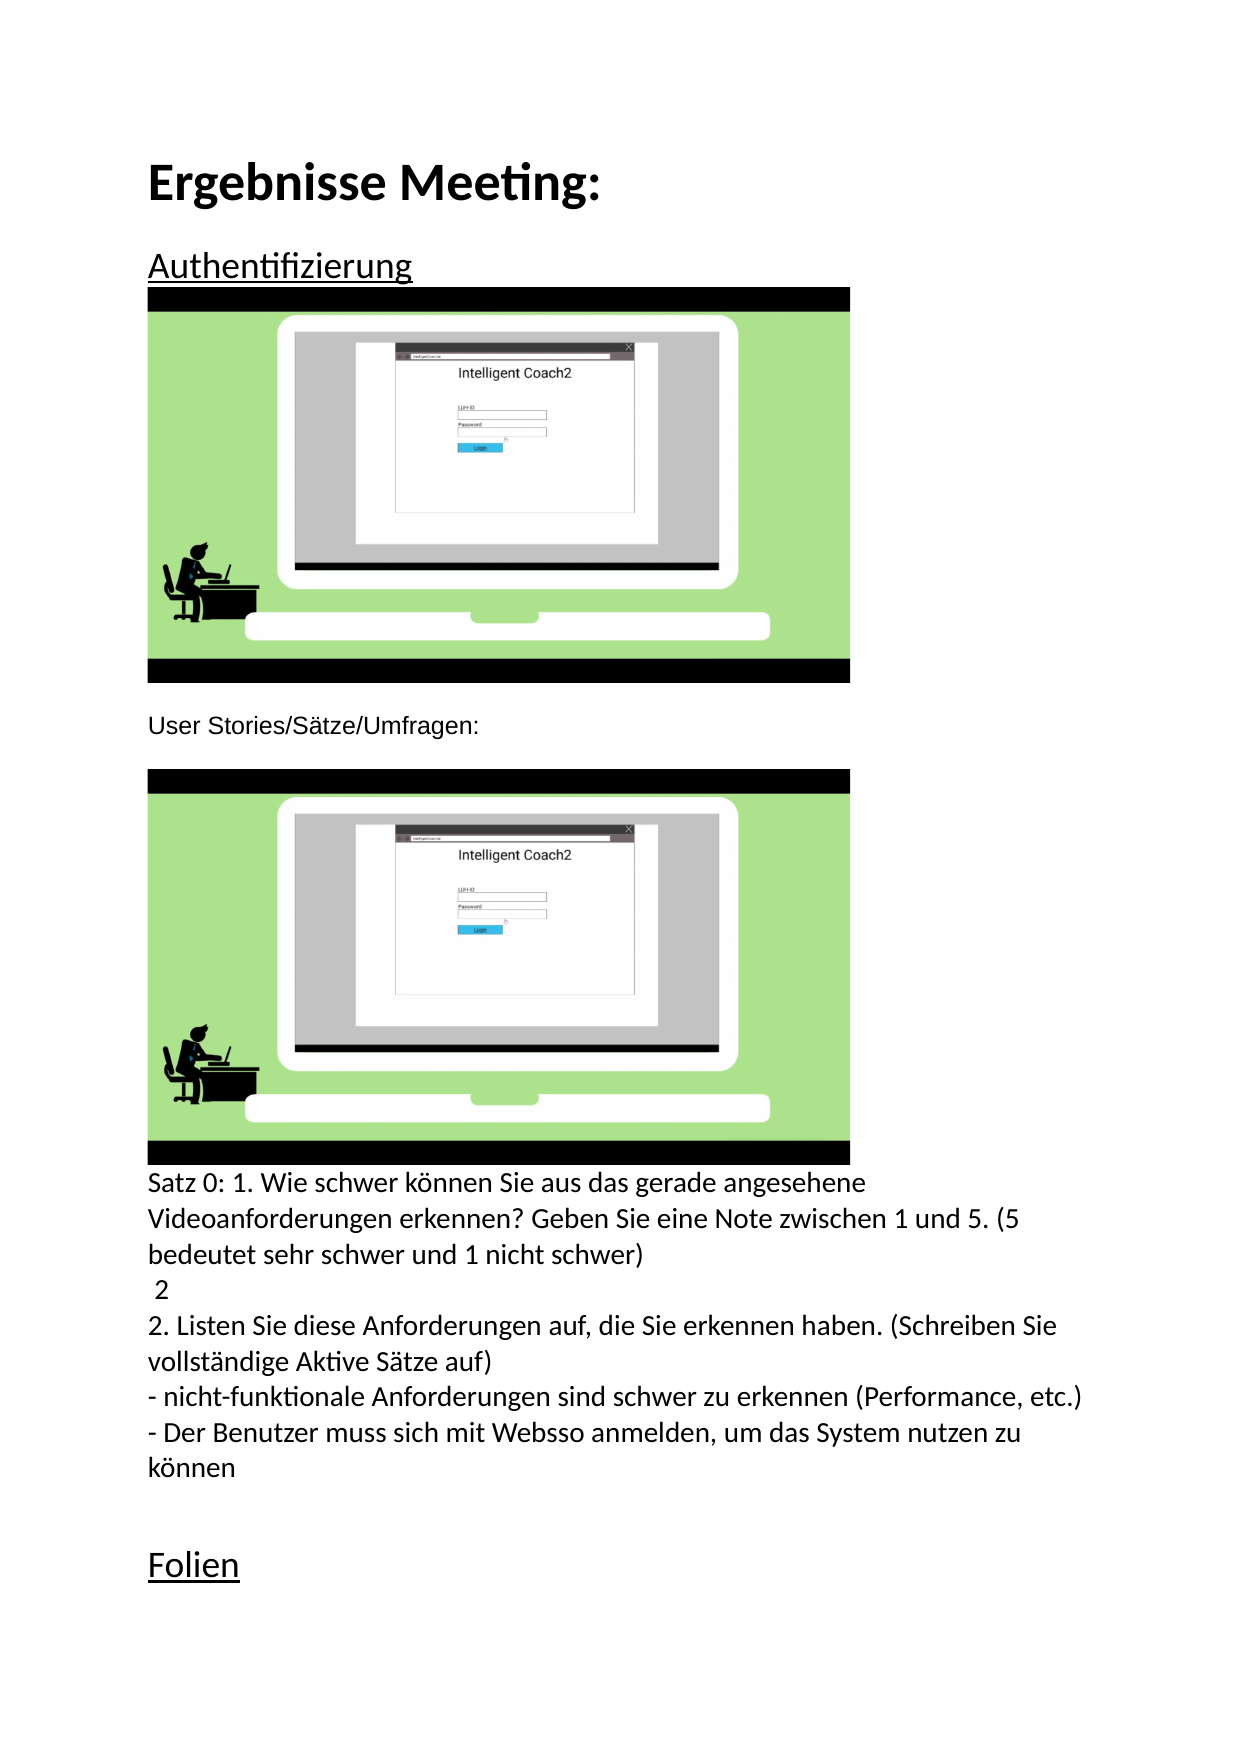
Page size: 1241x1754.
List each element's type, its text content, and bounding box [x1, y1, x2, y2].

text 2 [148, 1271, 1093, 1307]
subtitle Folien [148, 1541, 1093, 1587]
subtitle Ergebnisse Meeting: [148, 148, 1093, 214]
subtitle Authentifizierung [148, 242, 1093, 288]
text Satz 0: 1. Wie schwer können Sie aus das gerade angesehene Videoanforderungen erkennen? Geben Sie eine Note zwischen 1 und 5. (5 bedeutet sehr schwer und 1 nicht schwer) [148, 1164, 1093, 1271]
text User Stories/Sätze/Umfragen: [148, 711, 1093, 740]
text - nicht-funktionale Anforderungen sind schwer zu erkennen (Performance, etc.) - Der Benutzer muss sich mit Websso anmelden, um das System nutzen zu können [148, 1378, 1093, 1485]
text 2. Listen Sie diese Anforderungen auf, die Sie erkennen haben. (Schreiben Sie vollständige Aktive Sätze auf) [148, 1307, 1093, 1378]
